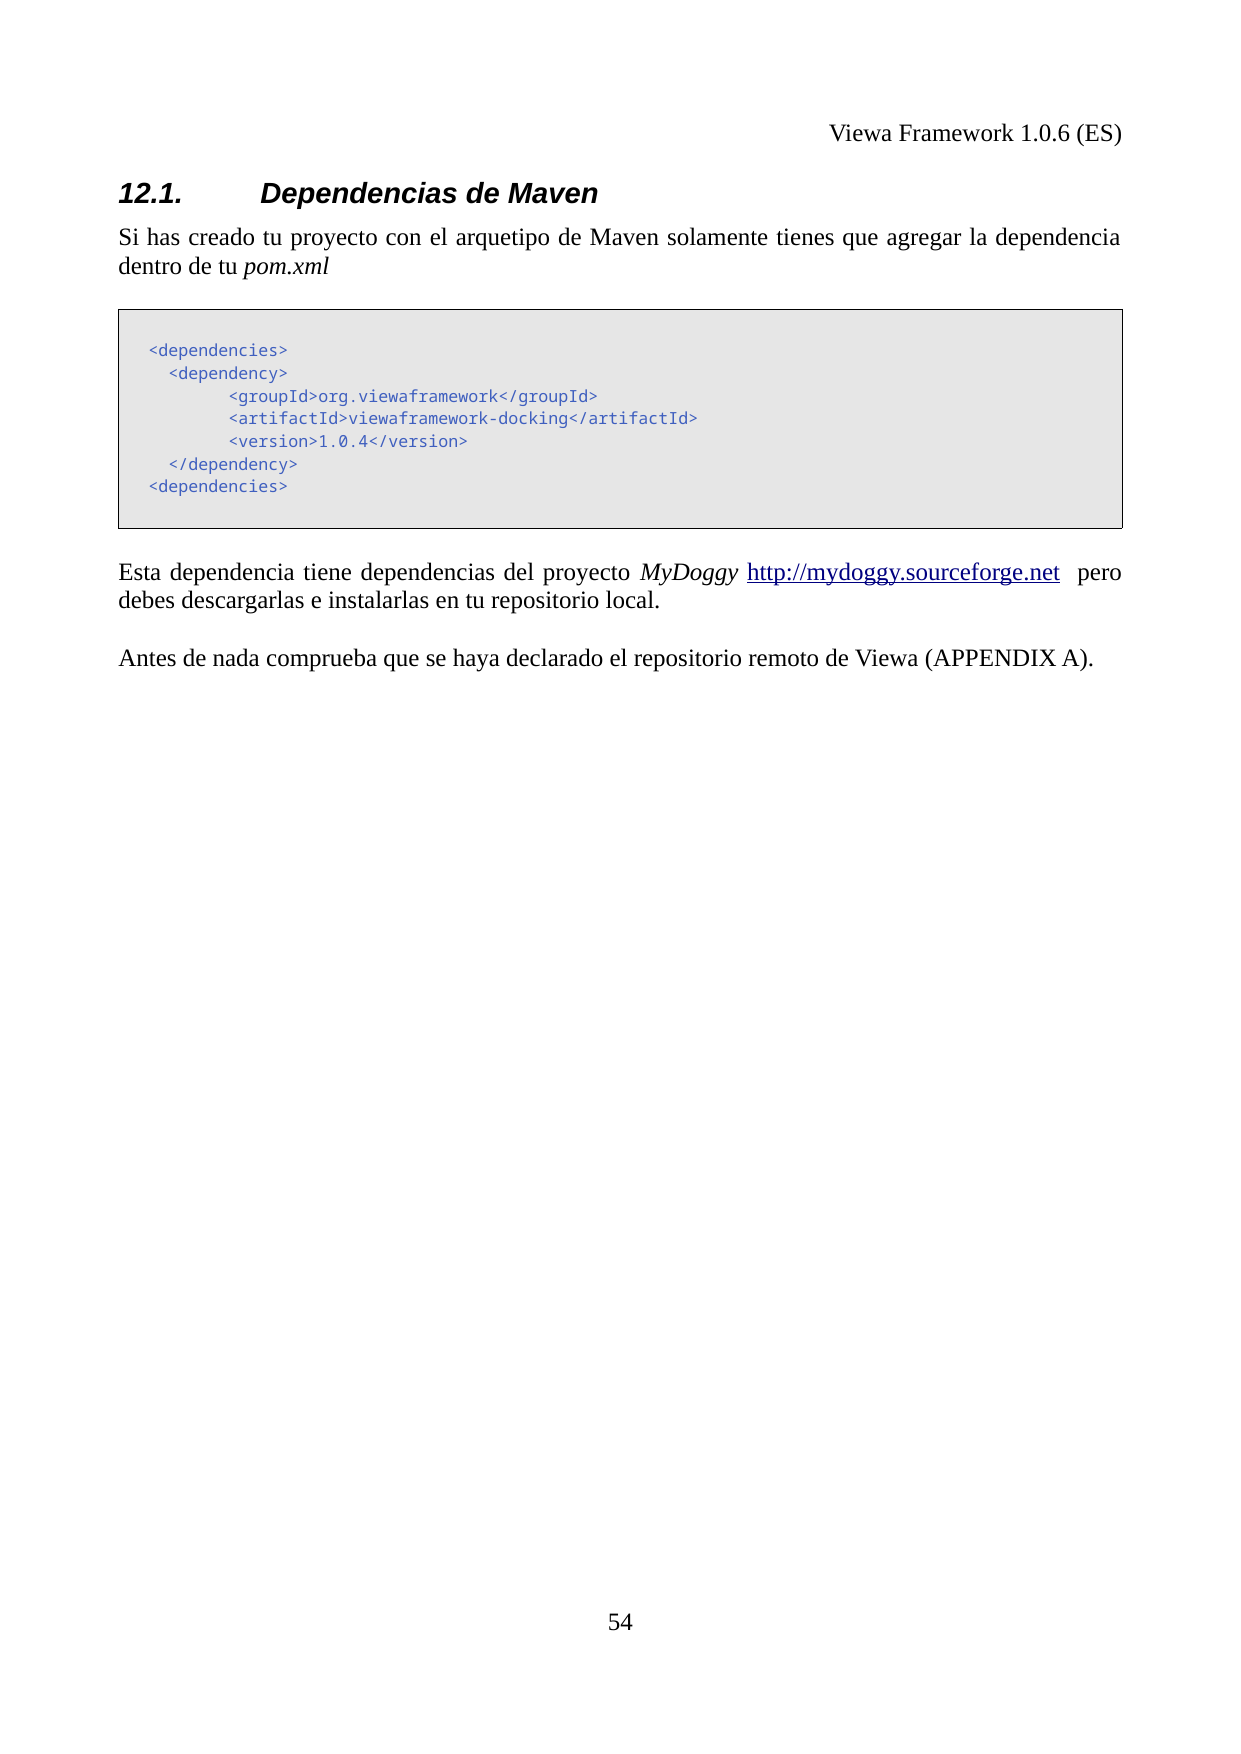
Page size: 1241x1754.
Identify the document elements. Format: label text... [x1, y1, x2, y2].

table_header <dependencies> <dependency> <groupId>org.viewaframework</groupId> <artifactId>viewaframework­-docking</artifactId> <version>1.0.4</version> </dependency> <dependencies> [119, 310, 1122, 528]
text Si has creado tu proyecto con el arquetipo de Maven solamente tienes que agregar la dependencia dentro de tu pom.xml [118, 222, 1122, 280]
text Antes de nada comprueba que se haya declarado el repositorio remoto de Viewa (APPENDIX A). [118, 643, 1122, 672]
subtitle Dependencias de Maven [118, 176, 1122, 210]
text Esta dependencia tiene dependencias del proyecto MyDoggy http://mydoggy.sourceforge.net pero debes descargarlas e instalarlas en tu repositorio local. [118, 557, 1122, 614]
